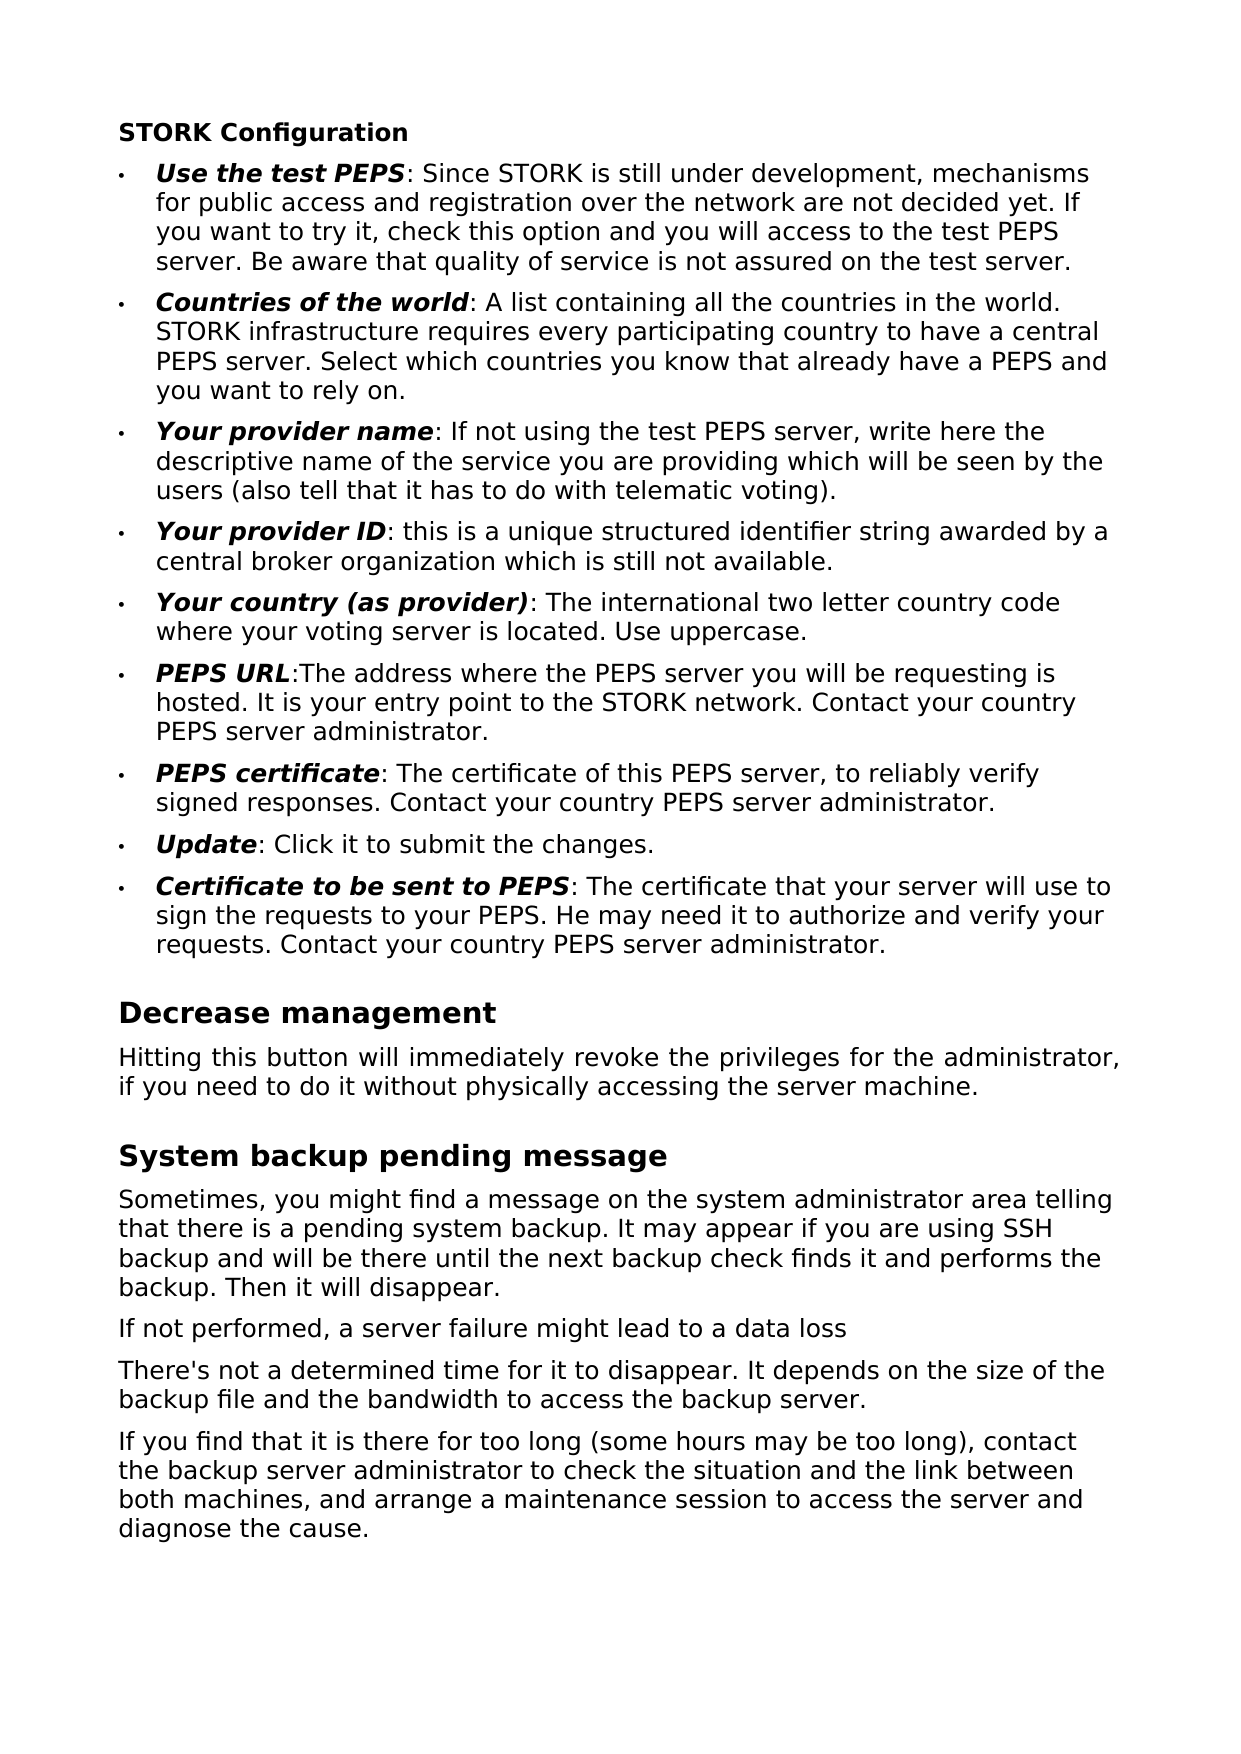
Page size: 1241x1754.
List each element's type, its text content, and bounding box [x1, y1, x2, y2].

list PEPS certificate: The certificate of this PEPS server, to reliably verify signed responses. Contact your country PEPS server administrator. [118, 759, 1122, 818]
list Countries of the world: A list containing all the countries in the world. STORK infrastructure requires every participating country to have a central PEPS server. Select which countries you know that already have a PEPS and you want to rely on. [118, 288, 1122, 405]
list PEPS URL:The address where the PEPS server you will be requesting is hosted. It is your entry point to the STORK network. Contact your country PEPS server administrator. [118, 659, 1122, 747]
text Sometimes, you might find a message on the system administrator area telling that there is a pending system backup. It may appear if you are using SSH backup and will be there until the next backup check finds it and performs the backup. Then it will disappear. [118, 1186, 1122, 1302]
subtitle STORK Configuration [118, 118, 1122, 147]
text If you find that it is there for too long (some hours may be too long), contact the backup server administrator to check the situation and the link between both machines, and arrange a maintenance session to access the server and diagnose the cause. [118, 1427, 1122, 1544]
list Update: Click it to submit the changes. [118, 830, 1122, 859]
list Your country (as provider): The international two letter country code where your voting server is located. Use uppercase. [118, 588, 1122, 647]
list Certificate to be sent to PEPS: The certificate that your server will use to sign the requests to your PEPS. He may need it to authorize and verify your requests. Contact your country PEPS server administrator. [118, 872, 1122, 959]
list Your provider ID: this is a unique structured identifier string awarded by a central broker organization which is still not available. [118, 518, 1122, 576]
text Hitting this button will immediately revoke the privileges for the administrator, if you need to do it without physically accessing the server machine. [118, 1043, 1122, 1102]
text If not performed, a server failure might lead to a data loss [118, 1315, 1122, 1344]
subtitle System backup pending message [118, 1139, 1122, 1173]
text There's not a determined time for it to disappear. It depends on the size of the backup file and the bandwidth to access the backup server. [118, 1356, 1122, 1415]
list Your provider name: If not using the test PEPS server, write here the descriptive name of the service you are providing which will be seen by the users (also tell that it has to do with telematic voting). [118, 418, 1122, 505]
subtitle Decrease management [118, 997, 1122, 1031]
list Use the test PEPS: Since STORK is still under development, mechanisms for public access and registration over the network are not decided yet. If you want to try it, check this option and you will access to the test PEPS server. Be aware that quality of service is not assured on the test server. [118, 159, 1122, 276]
